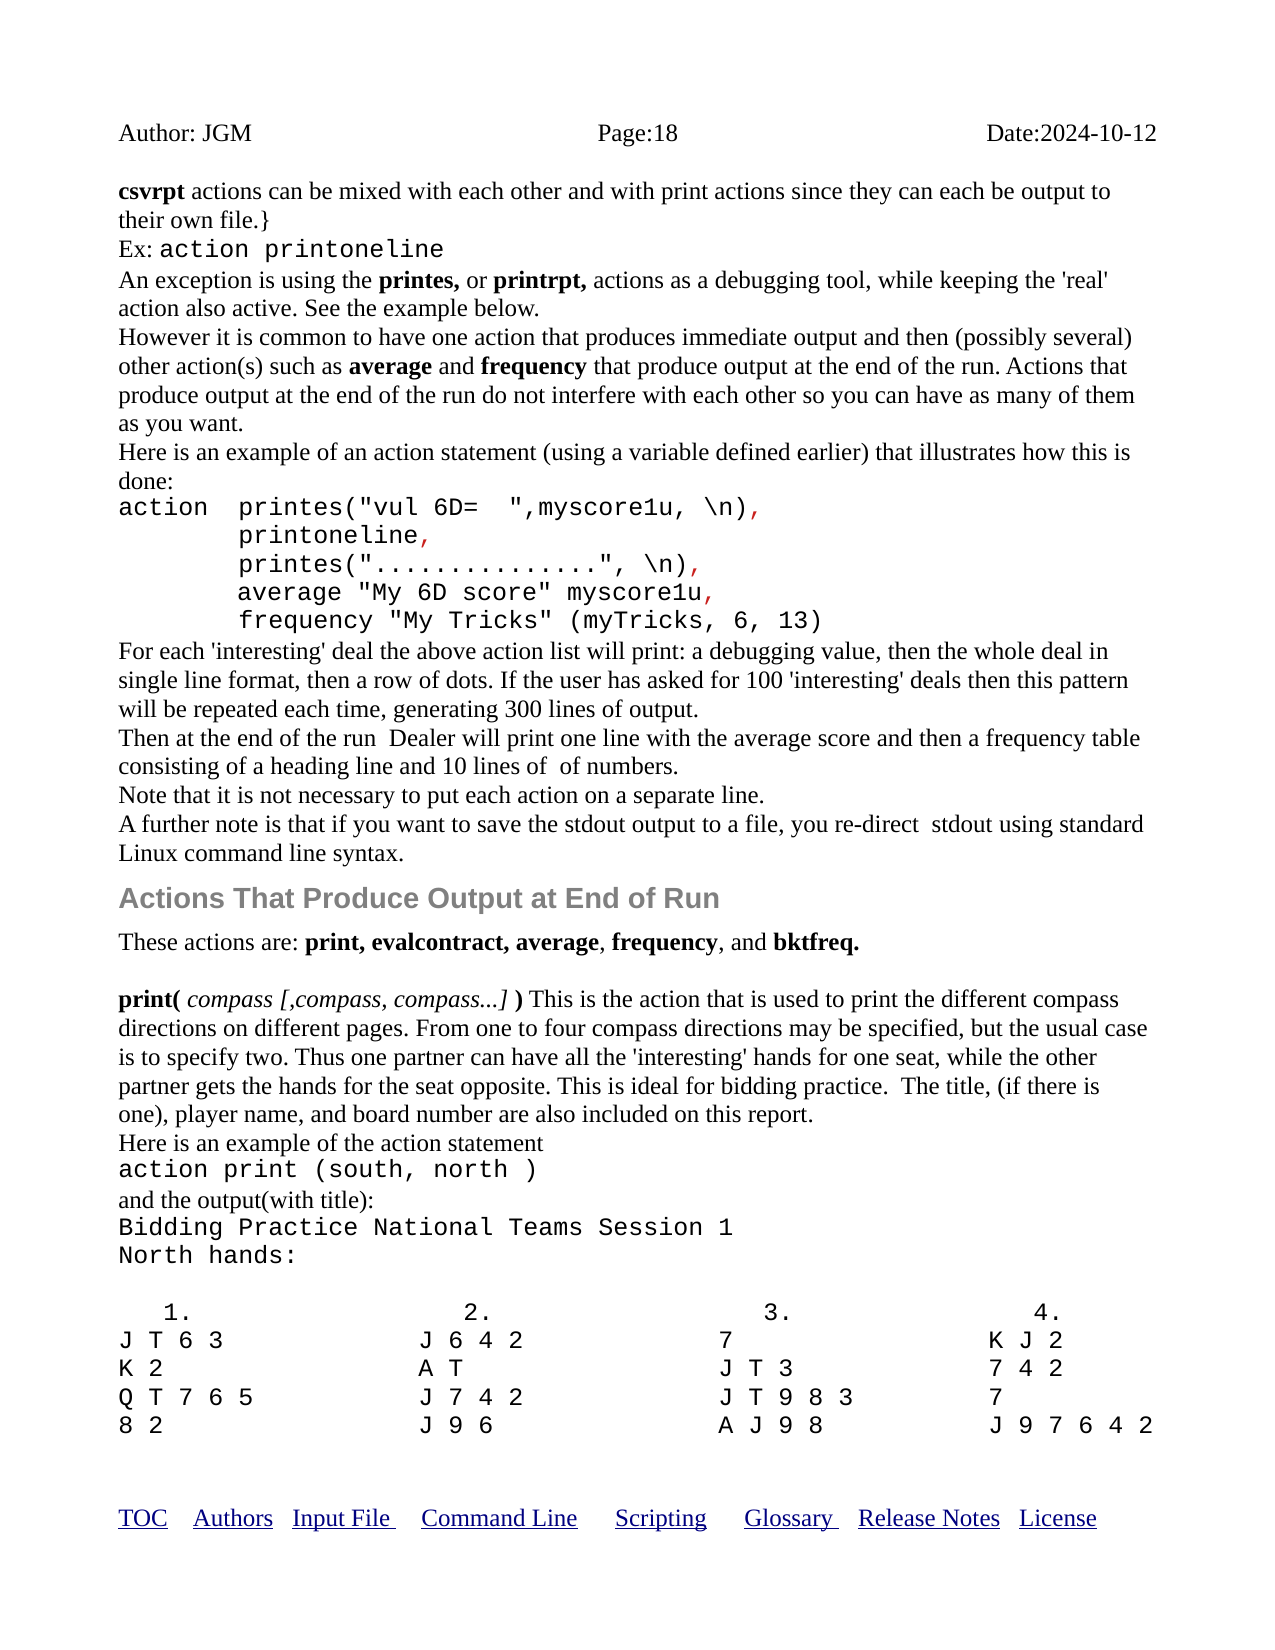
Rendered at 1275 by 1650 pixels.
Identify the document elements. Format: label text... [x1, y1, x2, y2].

text These actions are: print, evalcontract, average, frequency, and bktfreq. [118, 927, 1157, 956]
text Here is an example of an action statement (using a variable defined earlier) that illustrates how this is done: [118, 437, 1157, 495]
text J T 6 3 J 6 4 2 7 K J 2 [118, 1327, 1157, 1356]
text average "My 6D score" myscore1u, [118, 580, 1157, 608]
text However it is common to have one action that produces immediate output and then (possibly several) other action(s) such as average and frequency that produce output at the end of the run. Actions that produce output at the end of the run do not interfere with each other so you can have as many of them as you want. [118, 322, 1157, 437]
text K 2 A T J T 3 7 4 2 [118, 1356, 1157, 1384]
text An exception is using the printes, or printrpt, actions as a debugging tool, while keeping the 'real' action also active. See the example below. [118, 265, 1157, 322]
text and the output(with title): [118, 1185, 1157, 1214]
text For each 'interesting' deal the above action list will print: a debugging value, then the whole deal in single line format, then a row of dots. If the user has asked for 100 'interesting' deals then this pattern will be repeated each time, generating 300 lines of output. [118, 636, 1157, 723]
text Note that it is not necessary to put each action on a separate line. [118, 780, 1157, 809]
text 8 2 J 9 6 A J 9 8 J 9 7 6 4 2 [118, 1412, 1157, 1441]
text action print (south, north ) [118, 1157, 1157, 1185]
text printoneline, [118, 523, 1157, 551]
text csvrpt actions can be mixed with each other and with print actions since they can each be output to their own file.} [118, 176, 1157, 234]
text action printes("vul 6D= ",myscore1u, \n), [118, 495, 1157, 523]
text printes("...............", \n), [118, 551, 1157, 580]
text Ex: action printoneline [118, 234, 1157, 265]
text Here is an example of the action statement [118, 1128, 1157, 1157]
text Q T 7 6 5 J 7 4 2 J T 9 8 3 7 [118, 1384, 1157, 1412]
text A further note is that if you want to save the stdout output to a file, you re-direct stdout using standard Linux command line syntax. [118, 809, 1157, 866]
text Then at the end of the run Dealer will print one line with the average score and then a frequency table consisting of a heading line and 10 lines of of numbers. [118, 723, 1157, 780]
text 1. 2. 3. 4. [118, 1299, 1157, 1327]
text Bidding Practice National Teams Session 1 [118, 1214, 1157, 1242]
text print( compass [,compass, compass...] ) This is the action that is used to print the different compass directions on different pages. From one to four compass directions may be specified, but the usual case is to specify two. Thus one partner can have all the 'interesting' hands for one seat, while the other partner gets the hands for the seat opposite. This is ideal for bidding practice. The title, (if there is one), player name, and board number are also included on this report. [118, 984, 1157, 1128]
subtitle Actions That Produce Output at End of Run [118, 881, 1157, 914]
text frequency "My Tricks" (myTricks, 6, 13) [118, 608, 1157, 636]
text North hands: [118, 1242, 1157, 1271]
